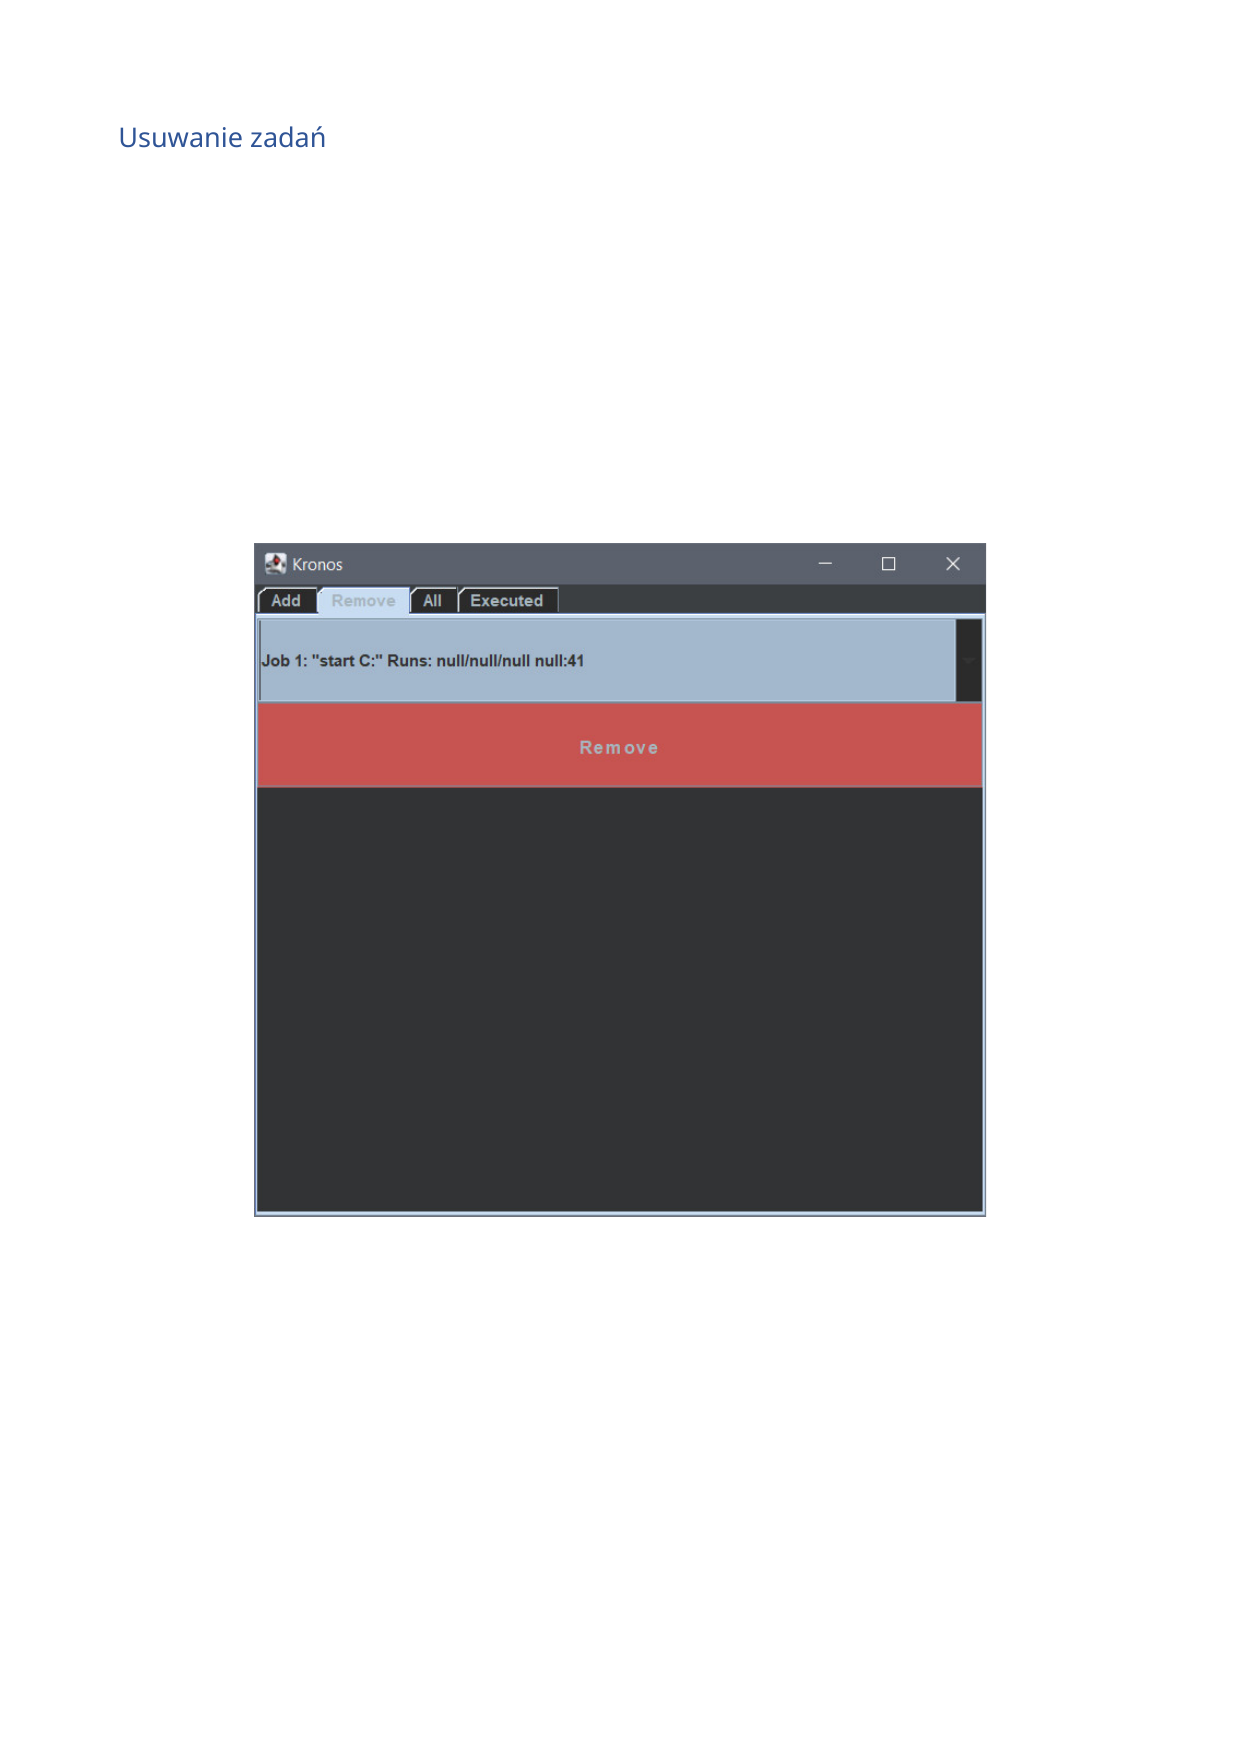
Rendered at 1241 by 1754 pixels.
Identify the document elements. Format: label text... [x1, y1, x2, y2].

subtitle Usuwanie zadań [118, 118, 1122, 155]
